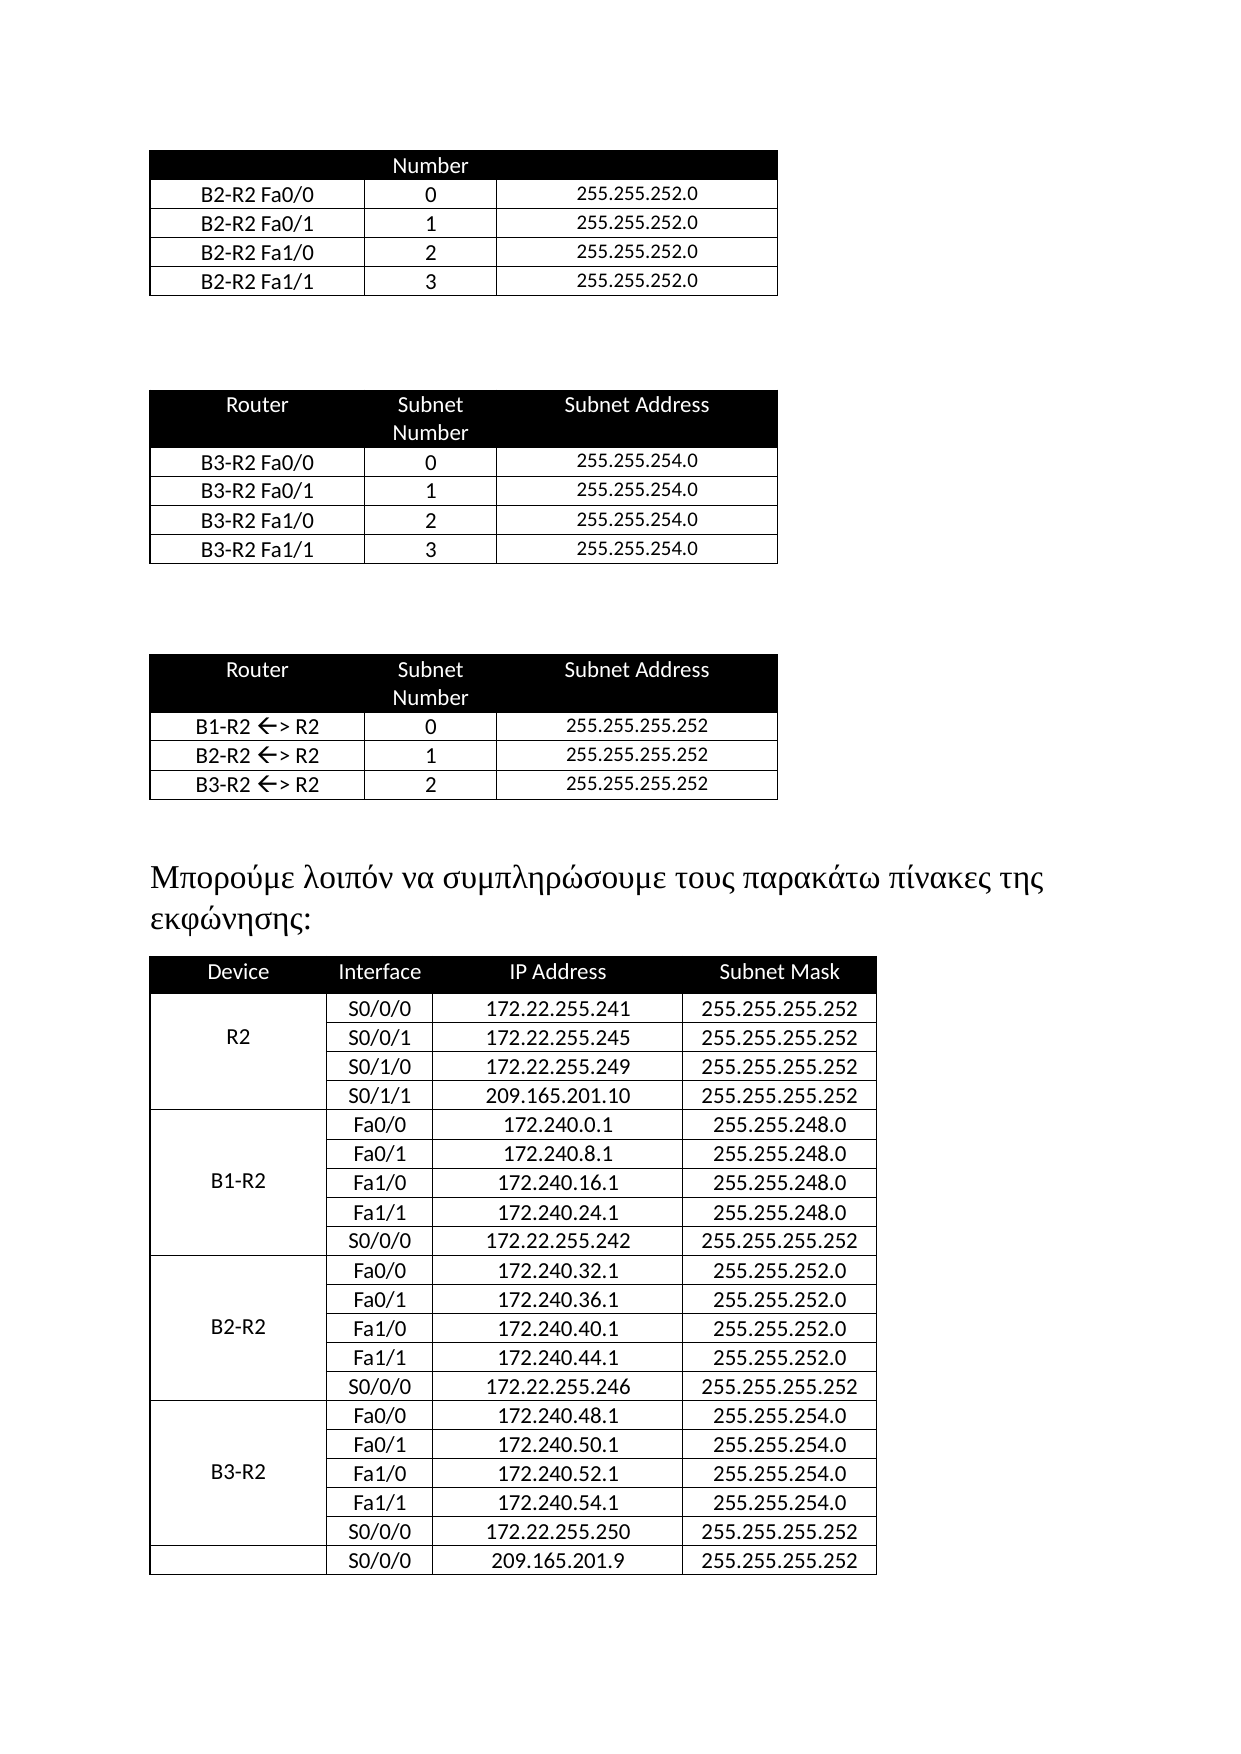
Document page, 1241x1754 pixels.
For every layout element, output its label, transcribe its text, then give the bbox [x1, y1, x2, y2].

table_cell Fa1/1 [327, 1343, 432, 1371]
table_cell 172.22.255.246 [433, 1372, 682, 1400]
table_cell 255.255.252.0 [497, 180, 777, 208]
table_cell 255.255.255.252 [683, 1546, 876, 1574]
table_header Subnet Mask [683, 957, 876, 993]
table_cell 255.255.254.0 [683, 1488, 876, 1516]
table_cell 255.255.248.0 [683, 1169, 876, 1197]
table_cell Fa0/1 [327, 1285, 432, 1313]
table_cell B3-R2 Fa0/0 [151, 448, 364, 476]
table_header Device [151, 957, 326, 993]
table_cell 255.255.255.252 [683, 1517, 876, 1545]
table_cell 255.255.248.0 [683, 1198, 876, 1226]
table_cell R2 [151, 994, 326, 1109]
table_cell 172.22.255.250 [433, 1517, 682, 1545]
table_cell S0/0/1 [327, 1023, 432, 1051]
table_header Subnet Address [497, 655, 777, 711]
table_cell Fa0/0 [327, 1401, 432, 1429]
table_cell Fa0/0 [327, 1110, 432, 1138]
table_cell 172.240.54.1 [433, 1488, 682, 1516]
table_cell 255.255.254.0 [683, 1459, 876, 1487]
table_cell [151, 1546, 326, 1574]
table_header Number [365, 151, 496, 179]
table_cell 255.255.252.0 [497, 209, 777, 237]
table_cell B2-R2 Fa0/0 [151, 180, 364, 208]
table_cell S0/1/1 [327, 1081, 432, 1109]
table_cell 172.240.16.1 [433, 1169, 682, 1197]
table_cell B3-R2 Fa1/1 [151, 535, 364, 563]
table_cell 209.165.201.10 [433, 1081, 682, 1109]
table_cell 255.255.254.0 [497, 448, 777, 476]
table_cell S0/0/0 [327, 1546, 432, 1574]
table_cell 172.240.48.1 [433, 1401, 682, 1429]
table_cell 172.240.24.1 [433, 1198, 682, 1226]
table_cell B3-R2 > R2 [151, 771, 364, 798]
table_cell 255.255.252.0 [497, 238, 777, 266]
table_header [151, 151, 364, 179]
table_cell 172.240.52.1 [433, 1459, 682, 1487]
table_cell 255.255.252.0 [497, 267, 777, 295]
table_cell 255.255.254.0 [683, 1401, 876, 1429]
table_cell 3 [365, 535, 496, 563]
table_cell 1 [365, 477, 496, 505]
table_cell Fa0/0 [327, 1256, 432, 1284]
table_cell 255.255.254.0 [497, 506, 777, 534]
table_cell 0 [365, 180, 496, 208]
table_cell B3-R2 [151, 1401, 326, 1545]
table_cell S0/1/0 [327, 1052, 432, 1080]
table_cell 255.255.255.252 [497, 771, 777, 798]
table_cell 255.255.254.0 [497, 477, 777, 505]
table_cell Fa1/0 [327, 1314, 432, 1342]
table_cell B2-R2 Fa1/0 [151, 238, 364, 266]
table_cell 2 [365, 238, 496, 266]
table_header Subnet Number [365, 391, 496, 447]
table_cell 255.255.255.252 [683, 1023, 876, 1051]
table_header Interface [327, 957, 432, 993]
table_cell 255.255.255.252 [497, 713, 777, 740]
table_cell S0/0/0 [327, 1517, 432, 1545]
table_header IP Address [433, 957, 682, 993]
table_cell Fa1/0 [327, 1169, 432, 1197]
table_cell Fa0/1 [327, 1430, 432, 1458]
table_cell 172.22.255.245 [433, 1023, 682, 1051]
table_cell 2 [365, 771, 496, 798]
table_cell 255.255.255.252 [683, 994, 876, 1022]
table_cell 255.255.255.252 [683, 1227, 876, 1255]
table_cell 255.255.252.0 [683, 1343, 876, 1371]
table_cell 172.22.255.242 [433, 1227, 682, 1255]
table_cell B2-R2 > R2 [151, 741, 364, 769]
table_cell Fa1/1 [327, 1198, 432, 1226]
table_cell 3 [365, 267, 496, 295]
table_cell B1-R2 > R2 [151, 713, 364, 740]
table_cell Fa1/1 [327, 1488, 432, 1516]
table_cell 1 [365, 741, 496, 769]
table_cell 209.165.201.9 [433, 1546, 682, 1574]
table_cell 172.240.32.1 [433, 1256, 682, 1284]
table_cell 255.255.252.0 [683, 1314, 876, 1342]
table_header Subnet Address [497, 391, 777, 447]
table_cell 0 [365, 713, 496, 740]
table_cell 255.255.255.252 [683, 1081, 876, 1109]
table_header [497, 151, 777, 179]
table_cell 255.255.248.0 [683, 1110, 876, 1138]
table_header Router [151, 391, 364, 447]
table_cell 255.255.254.0 [497, 535, 777, 563]
table_cell 1 [365, 209, 496, 237]
table_cell 255.255.255.252 [683, 1052, 876, 1080]
table_cell B3-R2 Fa0/1 [151, 477, 364, 505]
table_header Router [151, 655, 364, 711]
table_cell S0/0/0 [327, 994, 432, 1022]
table_cell 172.240.50.1 [433, 1430, 682, 1458]
table_cell B2-R2 Fa1/1 [151, 267, 364, 295]
table_cell 255.255.248.0 [683, 1140, 876, 1167]
text Μπορούμε λοιπόν να συμπληρώσουμε τους παρακάτω πίνακες της εκφώνησης: [150, 857, 1090, 936]
table_cell S0/0/0 [327, 1227, 432, 1255]
table_cell 172.22.255.249 [433, 1052, 682, 1080]
table_header Subnet Number [365, 655, 496, 711]
table_cell 255.255.252.0 [683, 1285, 876, 1313]
table_cell Fa1/0 [327, 1459, 432, 1487]
table_cell 172.240.0.1 [433, 1110, 682, 1138]
table_cell 172.240.44.1 [433, 1343, 682, 1371]
table_cell 255.255.255.252 [683, 1372, 876, 1400]
table_cell 255.255.254.0 [683, 1430, 876, 1458]
table_cell 2 [365, 506, 496, 534]
table_cell 172.240.8.1 [433, 1140, 682, 1167]
table_cell 172.22.255.241 [433, 994, 682, 1022]
table_cell 172.240.40.1 [433, 1314, 682, 1342]
table_cell B1-R2 [151, 1110, 326, 1255]
table_cell 255.255.255.252 [497, 741, 777, 769]
table_cell B3-R2 Fa1/0 [151, 506, 364, 534]
table_cell 255.255.252.0 [683, 1256, 876, 1284]
table_cell 172.240.36.1 [433, 1285, 682, 1313]
table_cell B2-R2 Fa0/1 [151, 209, 364, 237]
table_cell Fa0/1 [327, 1140, 432, 1167]
table_cell 0 [365, 448, 496, 476]
table_cell S0/0/0 [327, 1372, 432, 1400]
table_cell B2-R2 [151, 1256, 326, 1400]
